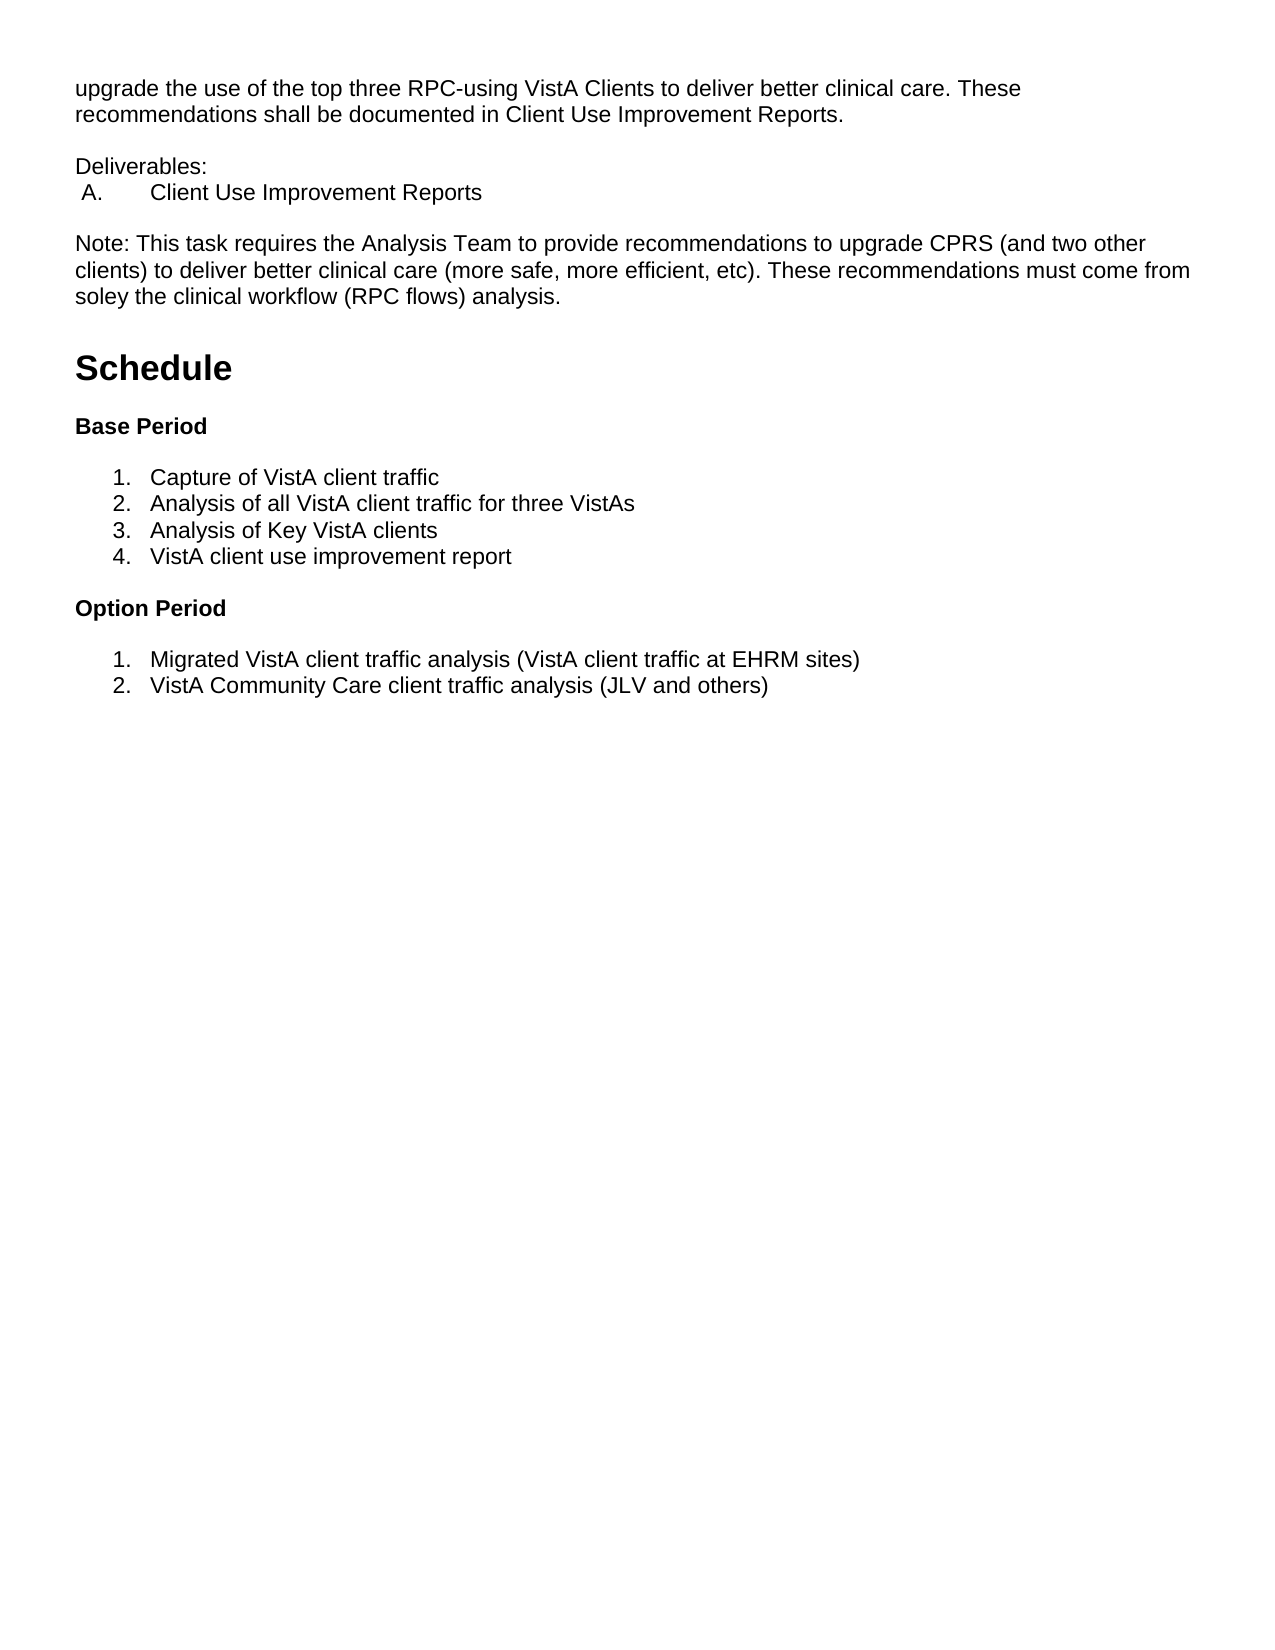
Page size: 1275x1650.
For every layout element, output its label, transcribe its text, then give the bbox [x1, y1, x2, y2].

list VistA client use improvement report [112, 543, 1200, 569]
text upgrade the use of the top three RPC-using VistA Clients to deliver better clinical care. These recommendations shall be documented in Client Use Improvement Reports. [75, 75, 1200, 128]
text Note: This task requires the Analysis Team to provide recommendations to upgrade CPRS (and two other clients) to deliver better clinical care (more safe, more efficient, etc). These recommendations must come from soley the clinical workflow (RPC flows) analysis. [75, 230, 1200, 309]
list VistA Community Care client traffic analysis (JLV and others) [112, 672, 1200, 698]
list Analysis of Key VistA clients [112, 517, 1200, 543]
subtitle Schedule [75, 347, 1200, 388]
text Base Period [75, 413, 1200, 439]
list Migrated VistA client traffic analysis (VistA client traffic at EHRM sites) [112, 646, 1200, 672]
text Option Period [75, 594, 1200, 621]
text Deliverables: A. Client Use Improvement Reports [75, 153, 1200, 205]
list Analysis of all VistA client traffic for three VistAs [112, 490, 1200, 517]
list Capture of VistA client traffic [112, 464, 1200, 490]
